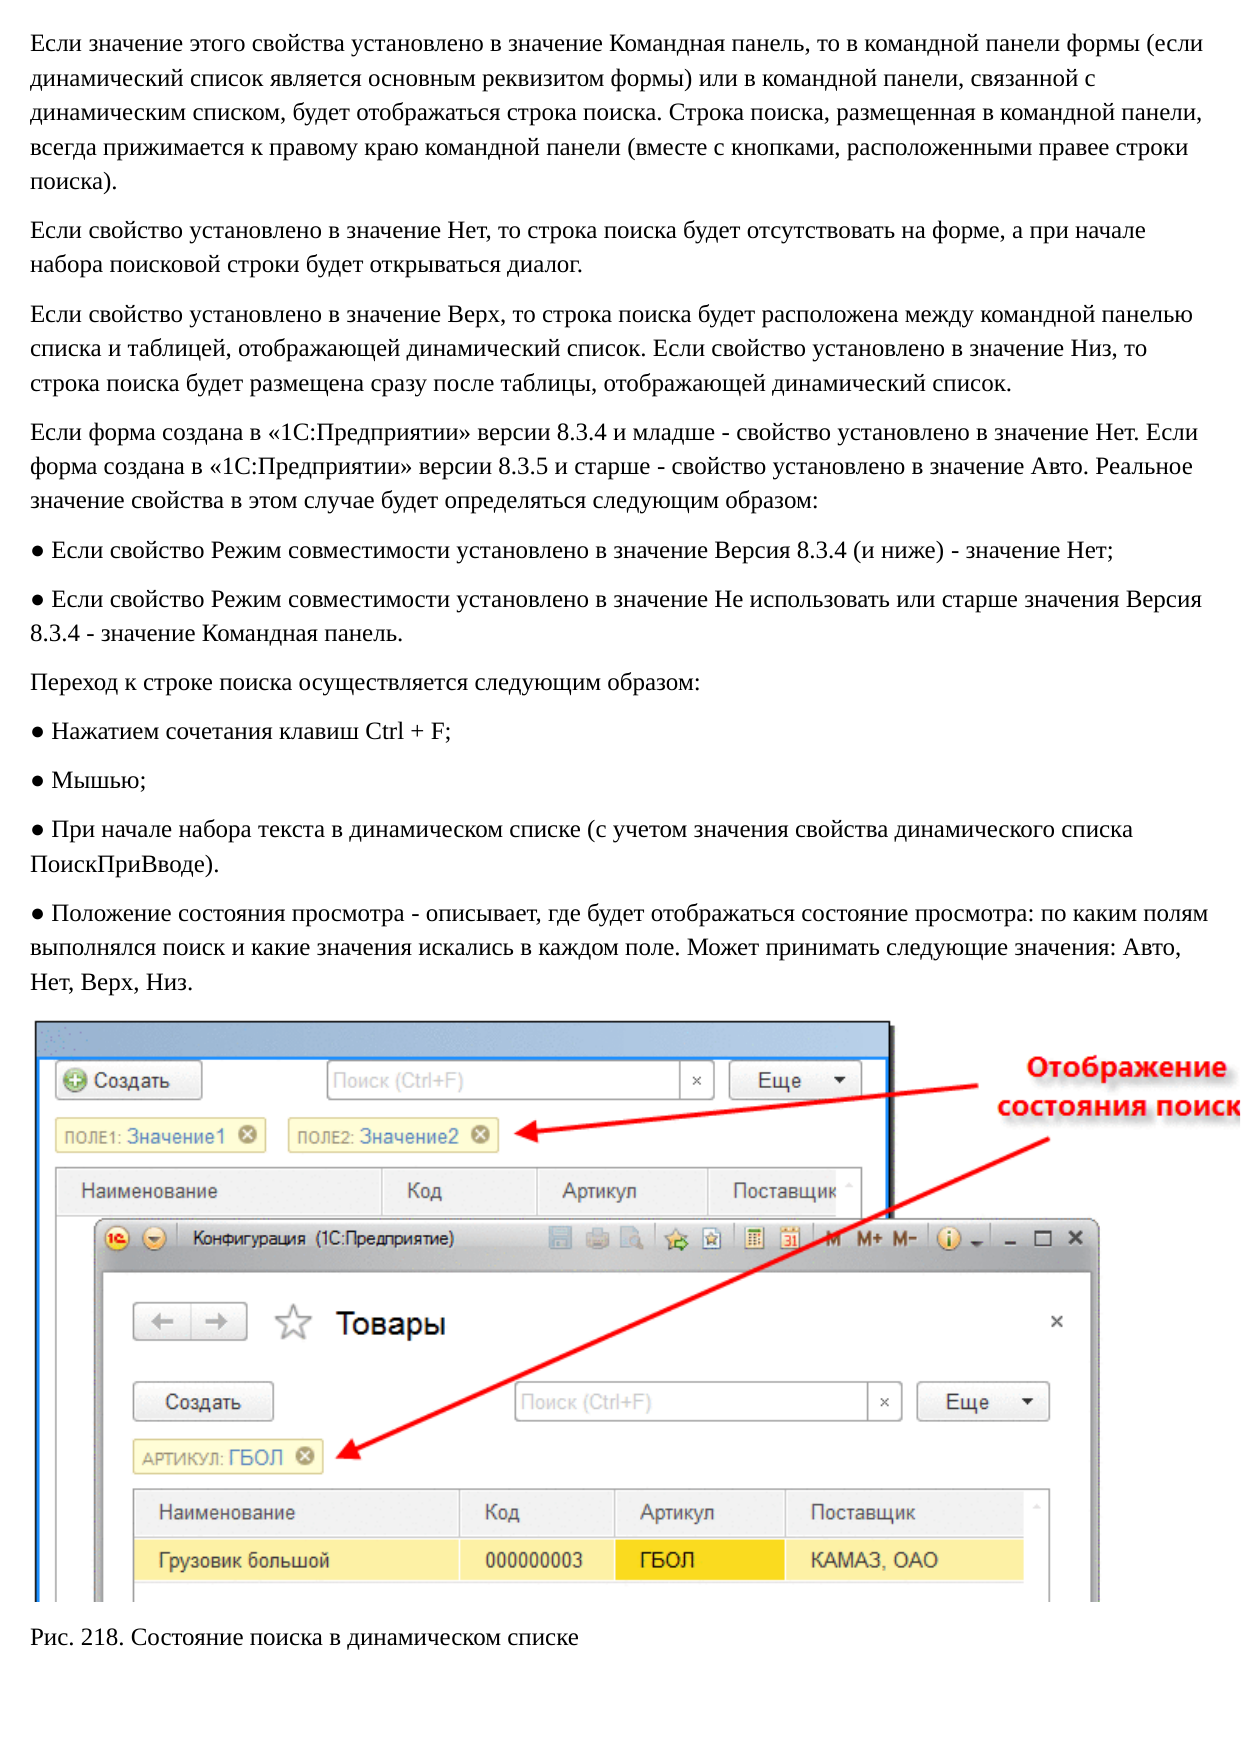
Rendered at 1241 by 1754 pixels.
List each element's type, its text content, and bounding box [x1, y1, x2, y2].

picture [29, 1016, 1241, 1602]
text ● Нажатием сочетания клавиш Ctrl + F; [30, 716, 1211, 745]
text ● При начале набора текста в динамическом списке (с учетом значения свойства динамического списка ПоискПриВводе). [30, 814, 1211, 878]
text Если форма создана в «1С:Предприятии» версии 8.3.4 и младше ‑ свойство установлено в значение Нет. Если форма создана в «1С:Предприятии» версии 8.3.5 и старше ‑ свойство установлено в значение Авто. Реальное значение свойства в этом случае будет определяться следующим образом: [30, 417, 1211, 514]
text Если свойство установлено в значение Верх, то строка поиска будет расположена между командной панелью списка и таблицей, отображающей динамический список. Если свойство установлено в значение Низ, то строка поиска будет размещена сразу после таблицы, отображающей динамический список. [30, 299, 1211, 396]
text ● Положение состояния просмотра ‑ описывает, где будет отображаться состояние просмотра: по каким полям выполнялся поиск и какие значения искались в каждом поле. Может принимать следующие значения: Авто, Нет, Верх, Низ. [30, 898, 1211, 996]
text Переход к строке поиска осуществляется следующим образом: [30, 667, 1211, 696]
text ● Если свойство Режим совместимости установлено в значение Версия 8.3.4 (и ниже) ‑ значение Нет; [30, 535, 1211, 563]
text Если свойство установлено в значение Нет, то строка поиска будет отсутствовать на форме, а при начале набора поисковой строки будет открываться диалог. [30, 215, 1211, 278]
text ● Мышью; [30, 765, 1211, 794]
text Если значение этого свойства установлено в значение Командная панель, то в командной панели формы (если динамический список является основным реквизитом формы) или в командной панели, связанной с динамическим списком, будет отображаться строка поиска. Строка поиска, размещенная в командной панели, всегда прижимается к правому краю командной панели (вместе с кнопками, расположенными правее строки поиска). [30, 28, 1211, 195]
text ● Если свойство Режим совместимости установлено в значение Не использовать или старше значения Версия 8.3.4 ‑ значение Командная панель. [30, 584, 1211, 647]
text Рис. 218. Состояние поиска в динамическом списке [30, 1622, 1211, 1651]
